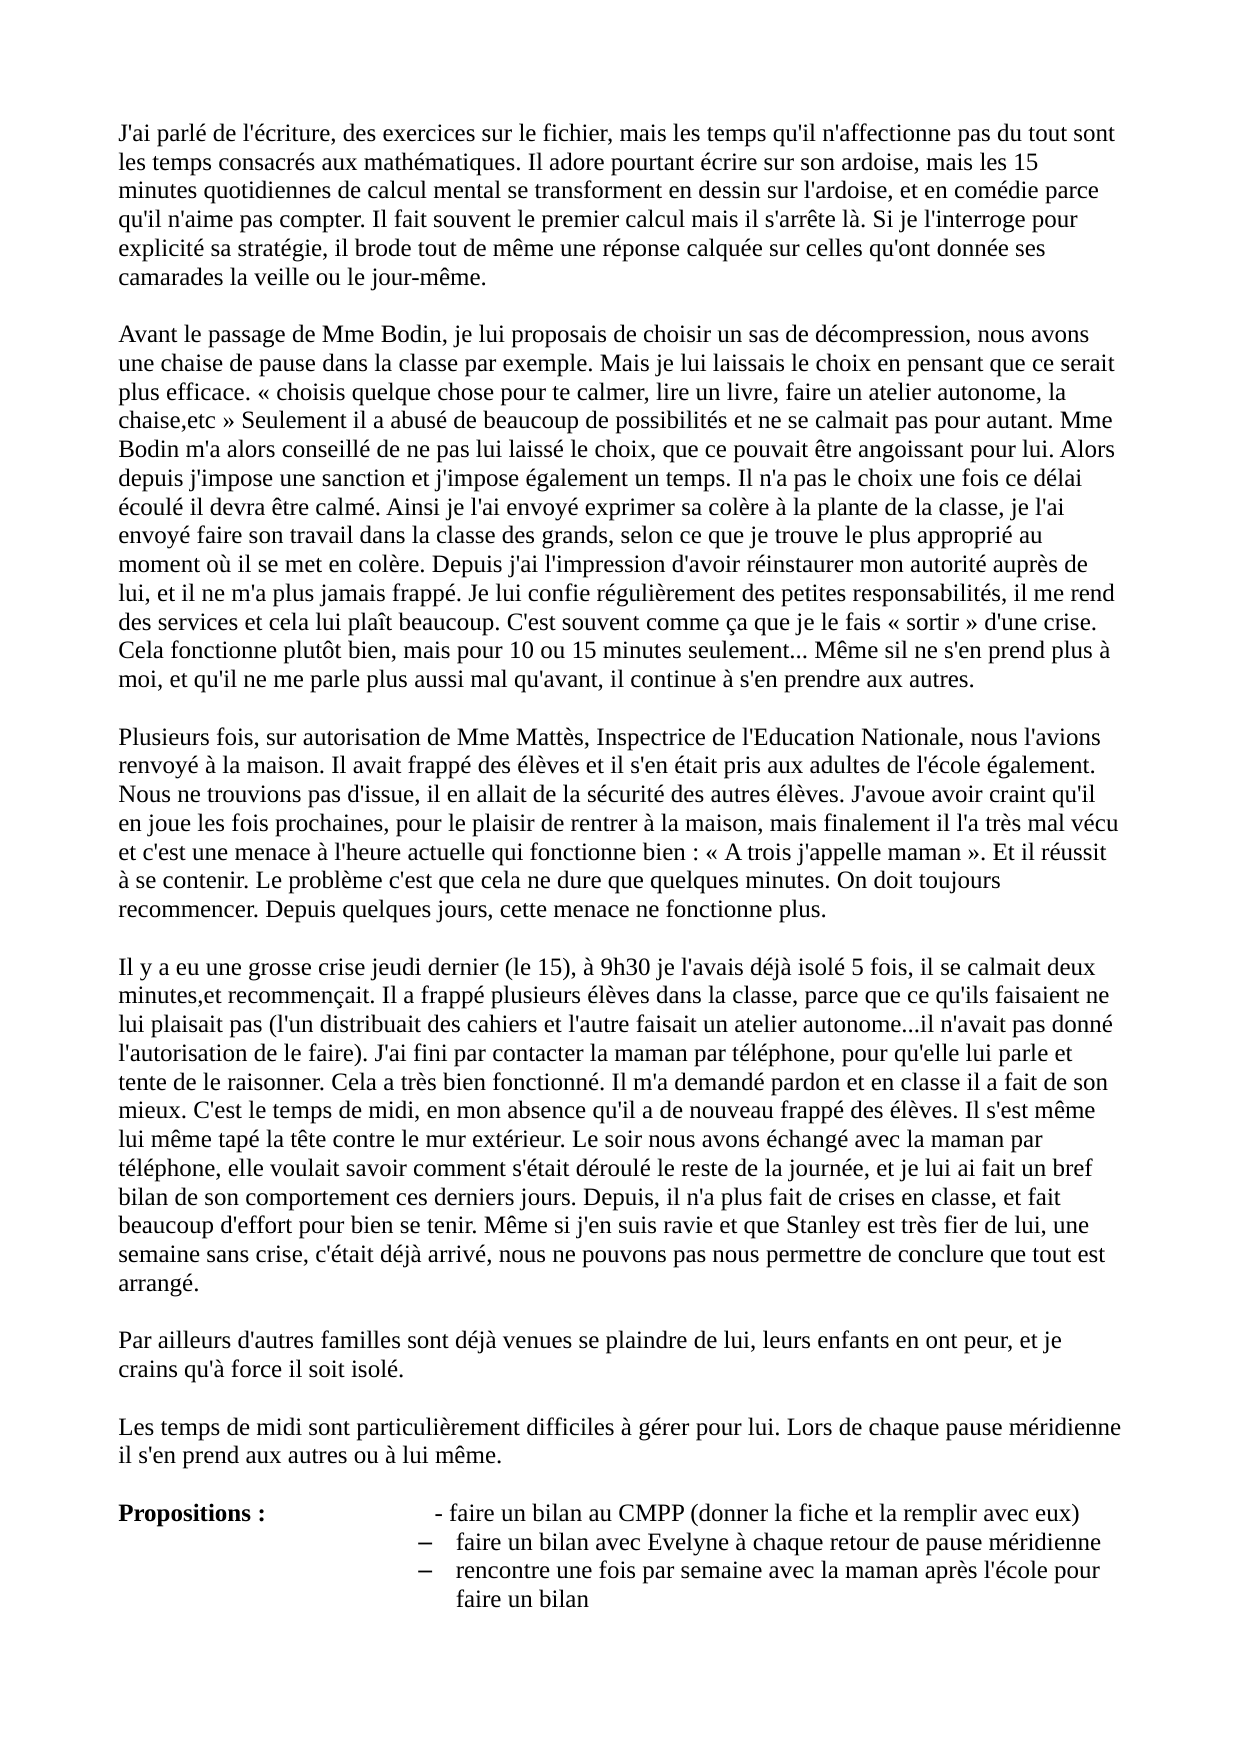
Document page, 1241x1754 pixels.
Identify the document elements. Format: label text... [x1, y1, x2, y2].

list rencontre une fois par semaine avec la maman après l'école pour faire un bilan [418, 1556, 1122, 1613]
text Les temps de midi sont particulièrement difficiles à gérer pour lui. Lors de chaque pause méridienne il s'en prend aux autres ou à lui même. [118, 1412, 1122, 1469]
text Plusieurs fois, sur autorisation de Mme Mattès, Inspectrice de l'Education Nationale, nous l'avions renvoyé à la maison. Il avait frappé des élèves et il s'en était pris aux adultes de l'école également. Nous ne trouvions pas d'issue, il en allait de la sécurité des autres élèves. J'avoue avoir craint qu'il en joue les fois prochaines, pour le plaisir de rentrer à la maison, mais finalement il l'a très mal vécu et c'est une menace à l'heure actuelle qui fonctionne bien : « A trois j'appelle maman ». Et il réussit à se contenir. Le problème c'est que cela ne dure que quelques minutes. On doit toujours recommencer. Depuis quelques jours, cette menace ne fonctionne plus. [118, 722, 1122, 923]
text J'ai parlé de l'écriture, des exercices sur le fichier, mais les temps qu'il n'affectionne pas du tout sont les temps consacrés aux mathématiques. Il adore pourtant écrire sur son ardoise, mais les 15 minutes quotidiennes de calcul mental se transforment en dessin sur l'ardoise, et en comédie parce qu'il n'aime pas compter. Il fait souvent le premier calcul mais il s'arrête là. Si je l'interroge pour explicité sa stratégie, il brode tout de même une réponse calquée sur celles qu'ont donnée ses camarades la veille ou le jour-même. [118, 118, 1122, 291]
text Propositions : - faire un bilan au CMPP (donner la fiche et la remplir avec eux) [118, 1498, 1122, 1527]
text Il y a eu une grosse crise jeudi dernier (le 15), à 9h30 je l'avais déjà isolé 5 fois, il se calmait deux minutes,et recommençait. Il a frappé plusieurs élèves dans la classe, parce que ce qu'ils faisaient ne lui plaisait pas (l'un distribuait des cahiers et l'autre faisait un atelier autonome...il n'avait pas donné l'autorisation de le faire). J'ai fini par contacter la maman par téléphone, pour qu'elle lui parle et tente de le raisonner. Cela a très bien fonctionné. Il m'a demandé pardon et en classe il a fait de son mieux. C'est le temps de midi, en mon absence qu'il a de nouveau frappé des élèves. Il s'est même lui même tapé la tête contre le mur extérieur. Le soir nous avons échangé avec la maman par téléphone, elle voulait savoir comment s'était déroulé le reste de la journée, et je lui ai fait un bref bilan de son comportement ces derniers jours. Depuis, il n'a plus fait de crises en classe, et fait beaucoup d'effort pour bien se tenir. Même si j'en suis ravie et que Stanley est très fier de lui, une semaine sans crise, c'était déjà arrivé, nous ne pouvons pas nous permettre de conclure que tout est arrangé. [118, 952, 1122, 1297]
list faire un bilan avec Evelyne à chaque retour de pause méridienne [418, 1527, 1122, 1556]
text Par ailleurs d'autres familles sont déjà venues se plaindre de lui, leurs enfants en ont peur, et je crains qu'à force il soit isolé. [118, 1326, 1122, 1383]
text Avant le passage de Mme Bodin, je lui proposais de choisir un sas de décompression, nous avons une chaise de pause dans la classe par exemple. Mais je lui laissais le choix en pensant que ce serait plus efficace. « choisis quelque chose pour te calmer, lire un livre, faire un atelier autonome, la chaise,etc » Seulement il a abusé de beaucoup de possibilités et ne se calmait pas pour autant. Mme Bodin m'a alors conseillé de ne pas lui laissé le choix, que ce pouvait être angoissant pour lui. Alors depuis j'impose une sanction et j'impose également un temps. Il n'a pas le choix une fois ce délai écoulé il devra être calmé. Ainsi je l'ai envoyé exprimer sa colère à la plante de la classe, je l'ai envoyé faire son travail dans la classe des grands, selon ce que je trouve le plus approprié au moment où il se met en colère. Depuis j'ai l'impression d'avoir réinstaurer mon autorité auprès de lui, et il ne m'a plus jamais frappé. Je lui confie régulièrement des petites responsabilités, il me rend des services et cela lui plaît beaucoup. C'est souvent comme ça que je le fais « sortir » d'une crise. Cela fonctionne plutôt bien, mais pour 10 ou 15 minutes seulement... Même sil ne s'en prend plus à moi, et qu'il ne me parle plus aussi mal qu'avant, il continue à s'en prendre aux autres. [118, 319, 1122, 693]
